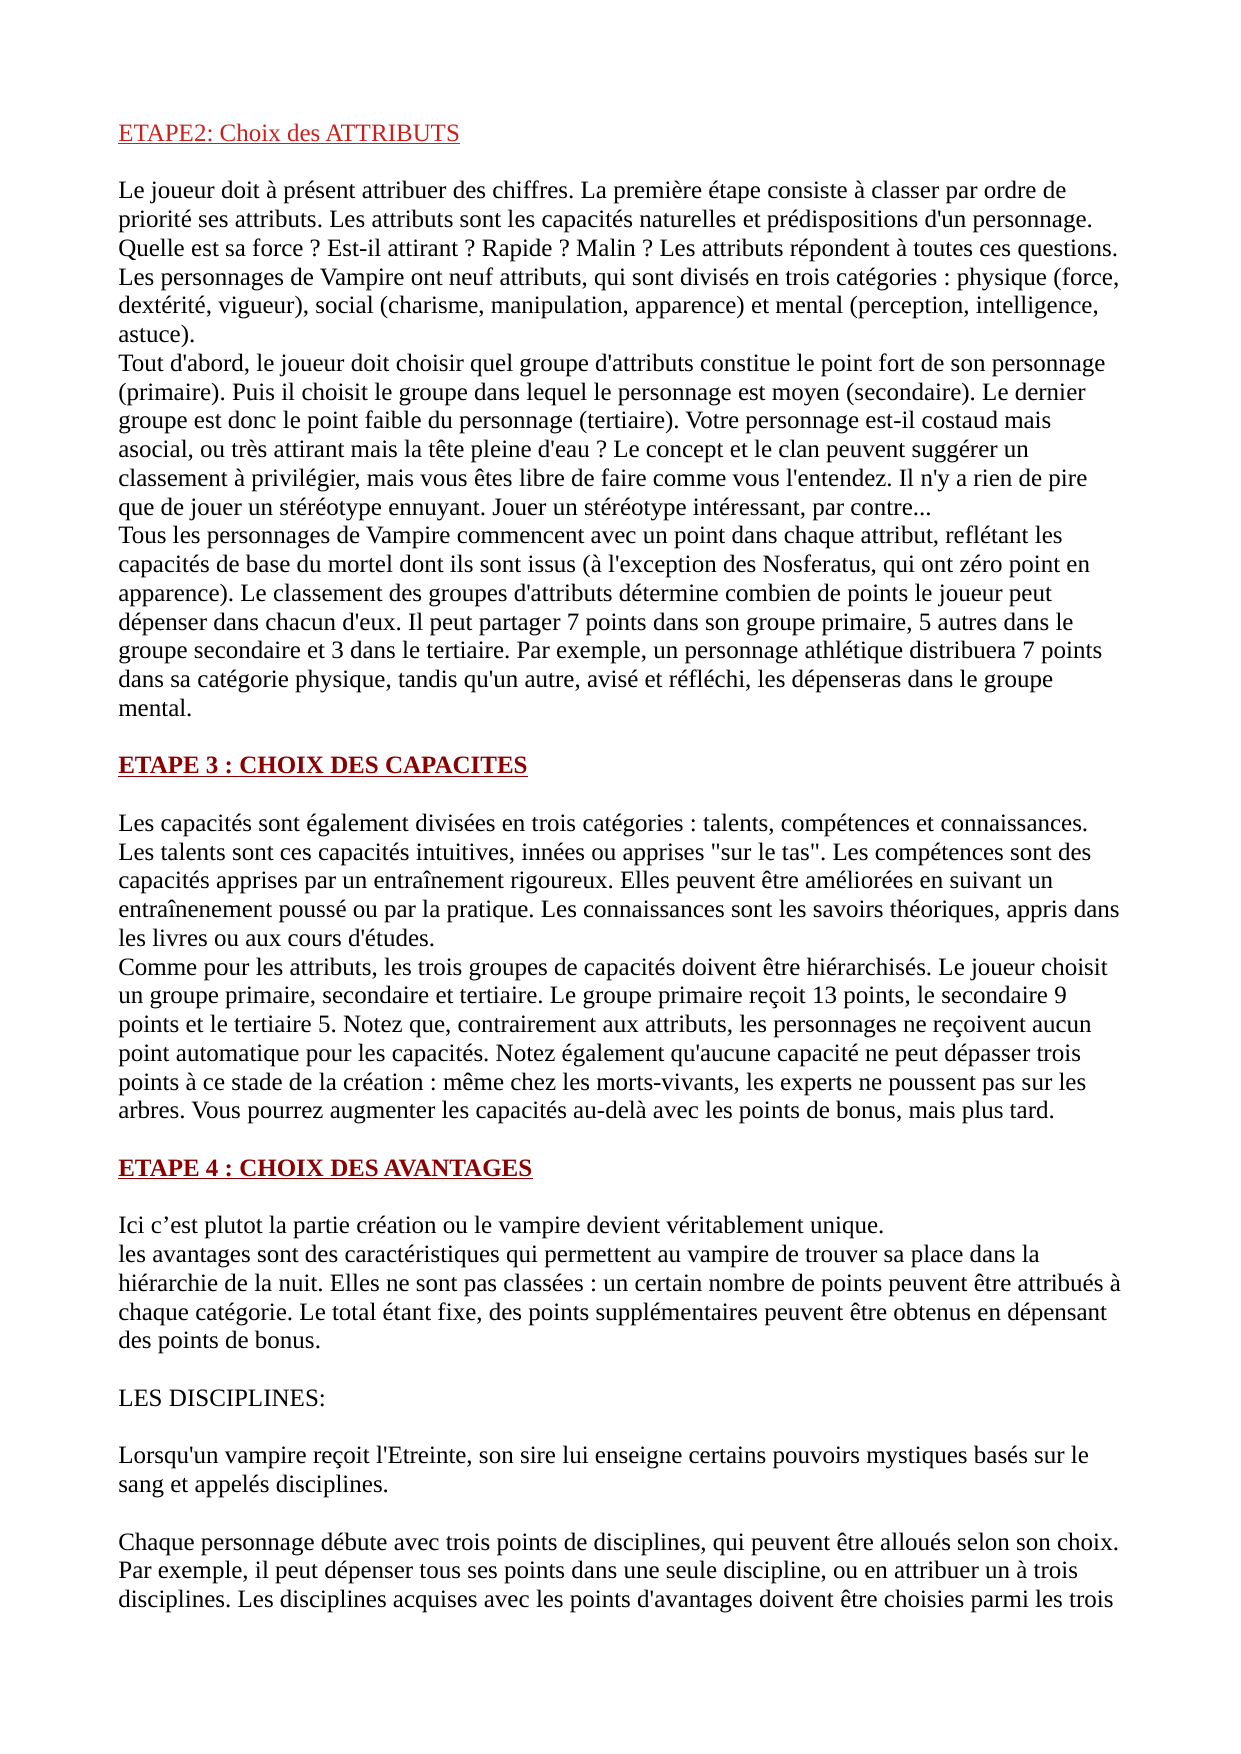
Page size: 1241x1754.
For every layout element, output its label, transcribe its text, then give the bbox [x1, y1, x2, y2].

text ETAPE 3 : CHOIX DES CAPACITES [118, 751, 1122, 779]
text Lorsqu'un vampire reçoit l'Etreinte, son sire lui enseigne certains pouvoirs mystiques basés sur le sang et appelés disciplines. [118, 1441, 1122, 1498]
text ETAPE 4 : CHOIX DES AVANTAGES [118, 1153, 1122, 1182]
text LES DISCIPLINES: [118, 1383, 1122, 1412]
text Chaque personnage débute avec trois points de disciplines, qui peuvent être alloués selon son choix. Par exemple, il peut dépenser tous ses points dans une seule discipline, ou en attribuer un à trois disciplines. Les disciplines acquises avec les points d'avantages doivent être choisies parmi les trois [118, 1527, 1122, 1613]
text ETAPE2: Choix des ATTRIBUTS [118, 118, 1122, 147]
text les avantages sont des caractéristiques qui permettent au vampire de trouver sa place dans la hiérarchie de la nuit. Elles ne sont pas classées : un certain nombre de points peuvent être attribués à chaque catégorie. Le total étant fixe, des points supplémentaires peuvent être obtenus en dépensant des points de bonus. [118, 1239, 1122, 1383]
text Les capacités sont également divisées en trois catégories : talents, compétences et connaissances. Les talents sont ces capacités intuitives, innées ou apprises "sur le tas". Les compétences sont des capacités apprises par un entraînement rigoureux. Elles peuvent être améliorées en suivant un entraînenement poussé ou par la pratique. Les connaissances sont les savoirs théoriques, appris dans les livres ou aux cours d'études. Comme pour les attributs, les trois groupes de capacités doivent être hiérarchisés. Le joueur choisit un groupe primaire, secondaire et tertiaire. Le groupe primaire reçoit 13 points, le secondaire 9 points et le tertiaire 5. Notez que, contrairement aux attributs, les personnages ne reçoivent aucun point automatique pour les capacités. Notez également qu'aucune capacité ne peut dépasser trois points à ce stade de la création : même chez les morts-vivants, les experts ne poussent pas sur les arbres. Vous pourrez augmenter les capacités au-delà avec les points de bonus, mais plus tard. [118, 808, 1122, 1124]
text Le joueur doit à présent attribuer des chiffres. La première étape consiste à classer par ordre de priorité ses attributs. Les attributs sont les capacités naturelles et prédispositions d'un personnage. Quelle est sa force ? Est-il attirant ? Rapide ? Malin ? Les attributs répondent à toutes ces questions. Les personnages de Vampire ont neuf attributs, qui sont divisés en trois catégories : physique (force, dextérité, vigueur), social (charisme, manipulation, apparence) et mental (perception, intelligence, astuce). Tout d'abord, le joueur doit choisir quel groupe d'attributs constitue le point fort de son personnage (primaire). Puis il choisit le groupe dans lequel le personnage est moyen (secondaire). Le dernier groupe est donc le point faible du personnage (tertiaire). Votre personnage est-il costaud mais asocial, ou très attirant mais la tête pleine d'eau ? Le concept et le clan peuvent suggérer un classement à privilégier, mais vous êtes libre de faire comme vous l'entendez. Il n'y a rien de pire que de jouer un stéréotype ennuyant. Jouer un stéréotype intéressant, par contre... Tous les personnages de Vampire commencent avec un point dans chaque attribut, reflétant les capacités de base du mortel dont ils sont issus (à l'exception des Nosferatus, qui ont zéro point en apparence). Le classement des groupes d'attributs détermine combien de points le joueur peut dépenser dans chacun d'eux. Il peut partager 7 points dans son groupe primaire, 5 autres dans le groupe secondaire et 3 dans le tertiaire. Par exemple, un personnage athlétique distribuera 7 points dans sa catégorie physique, tandis qu'un autre, avisé et réfléchi, les dépenseras dans le groupe mental. [118, 176, 1122, 722]
text Ici c’est plutot la partie création ou le vampire devient véritablement unique. [118, 1211, 1122, 1239]
